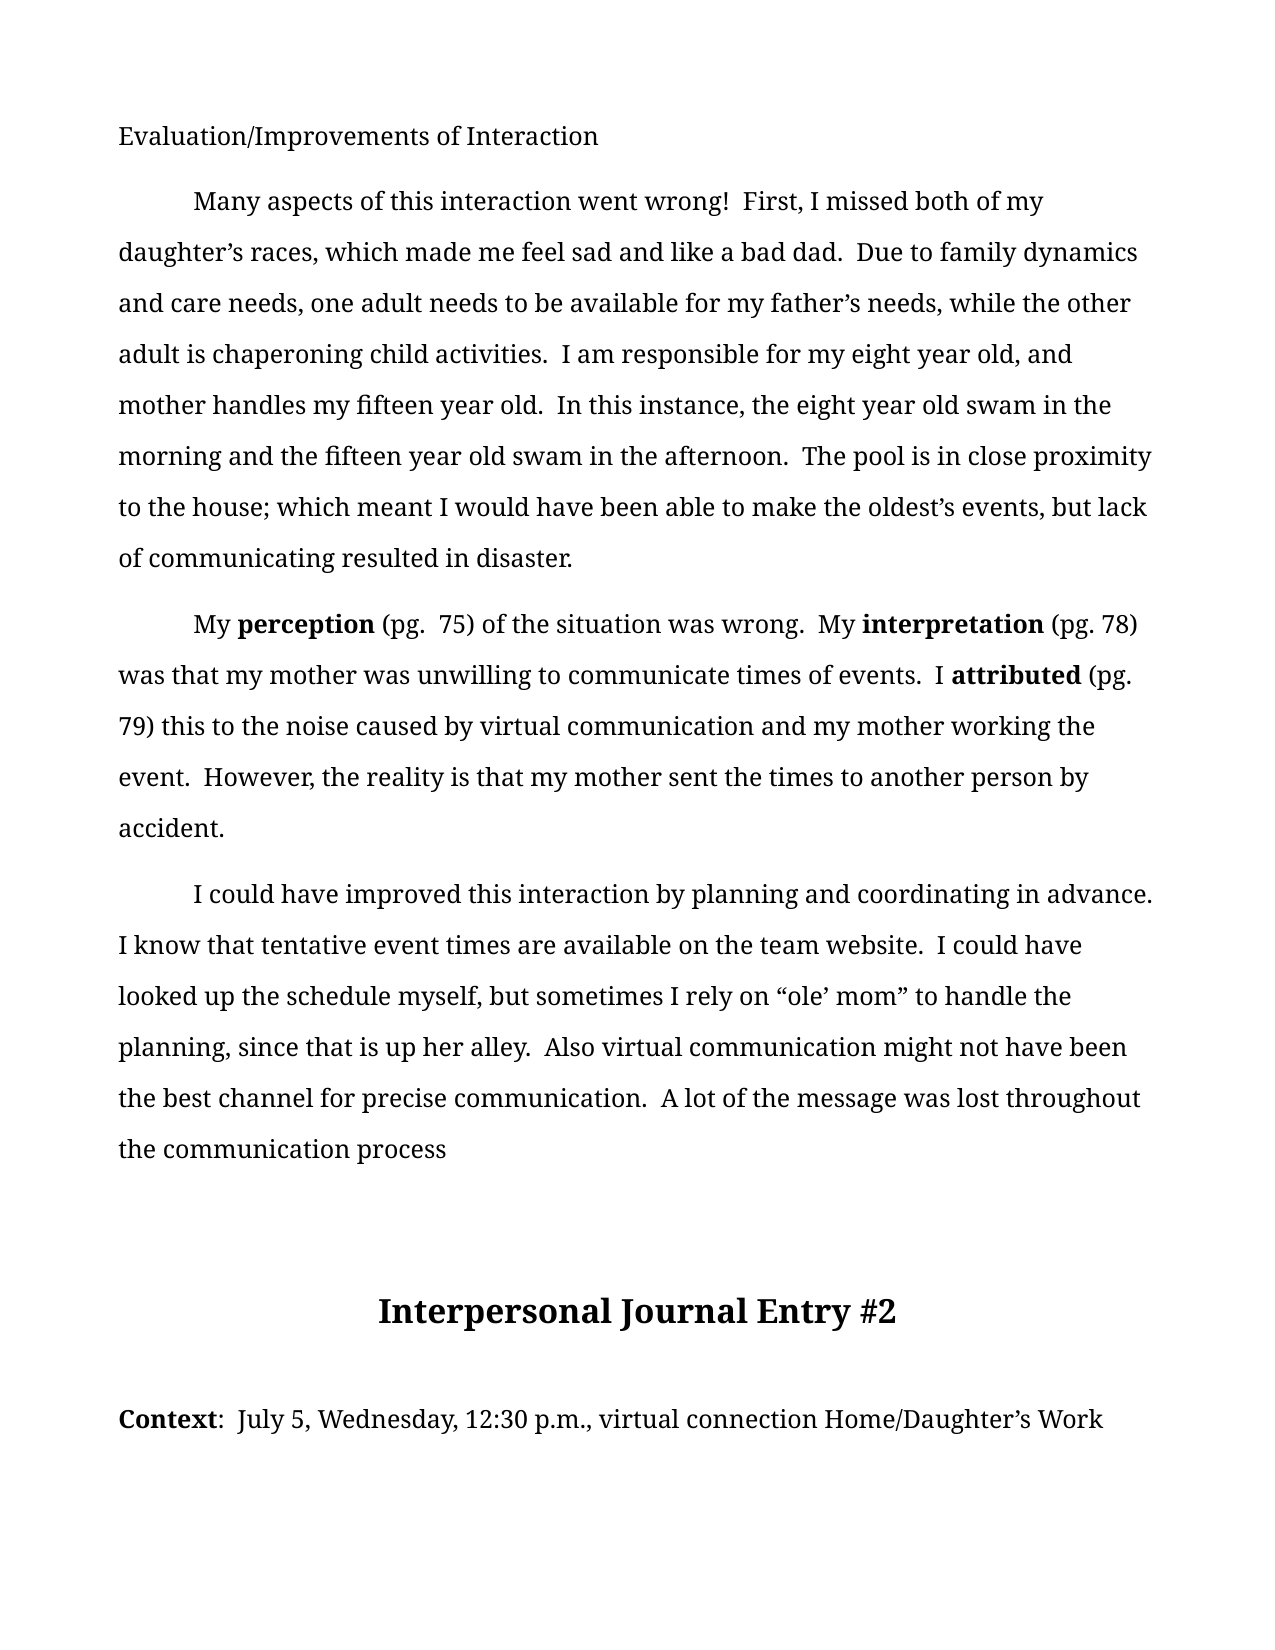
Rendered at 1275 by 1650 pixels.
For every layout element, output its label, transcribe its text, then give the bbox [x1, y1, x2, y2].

text Interpersonal Journal Entry #2 [118, 1288, 1157, 1333]
text Context: July 5, Wednesday, 12:30 p.m., virtual connection Home/Daughter’s Work [118, 1402, 1157, 1436]
text My perception (pg. 75) of the situation was wrong. My interpretation (pg. 78) was that my mother was unwilling to communicate times of events. I attributed (pg. 79) this to the noise caused by virtual communication and my mother working the event. However, the reality is that my mother sent the times to another person by accident. [118, 607, 1157, 845]
text Evaluation/Improvements of Interaction [118, 118, 1157, 152]
text Many aspects of this interaction went wrong! First, I missed both of my daughter’s races, which made me feel sad and like a bad dad. Due to family dynamics and care needs, one adult needs to be available for my father’s needs, while the other adult is chaperoning child activities. I am responsible for my eight year old, and mother handles my fifteen year old. In this instance, the eight year old swam in the morning and the fifteen year old swam in the afternoon. The pool is in close proximity to the house; which meant I would have been able to make the oldest’s events, but lack of communicating resulted in disaster. [118, 184, 1157, 575]
text I could have improved this interaction by planning and coordinating in advance. I know that tentative event times are available on the team website. I could have looked up the schedule myself, but sometimes I rely on “ole’ mom” to handle the planning, since that is up her alley. Also virtual communication might not have been the best channel for precise communication. A lot of the message was lost throughout the communication process [118, 876, 1157, 1166]
